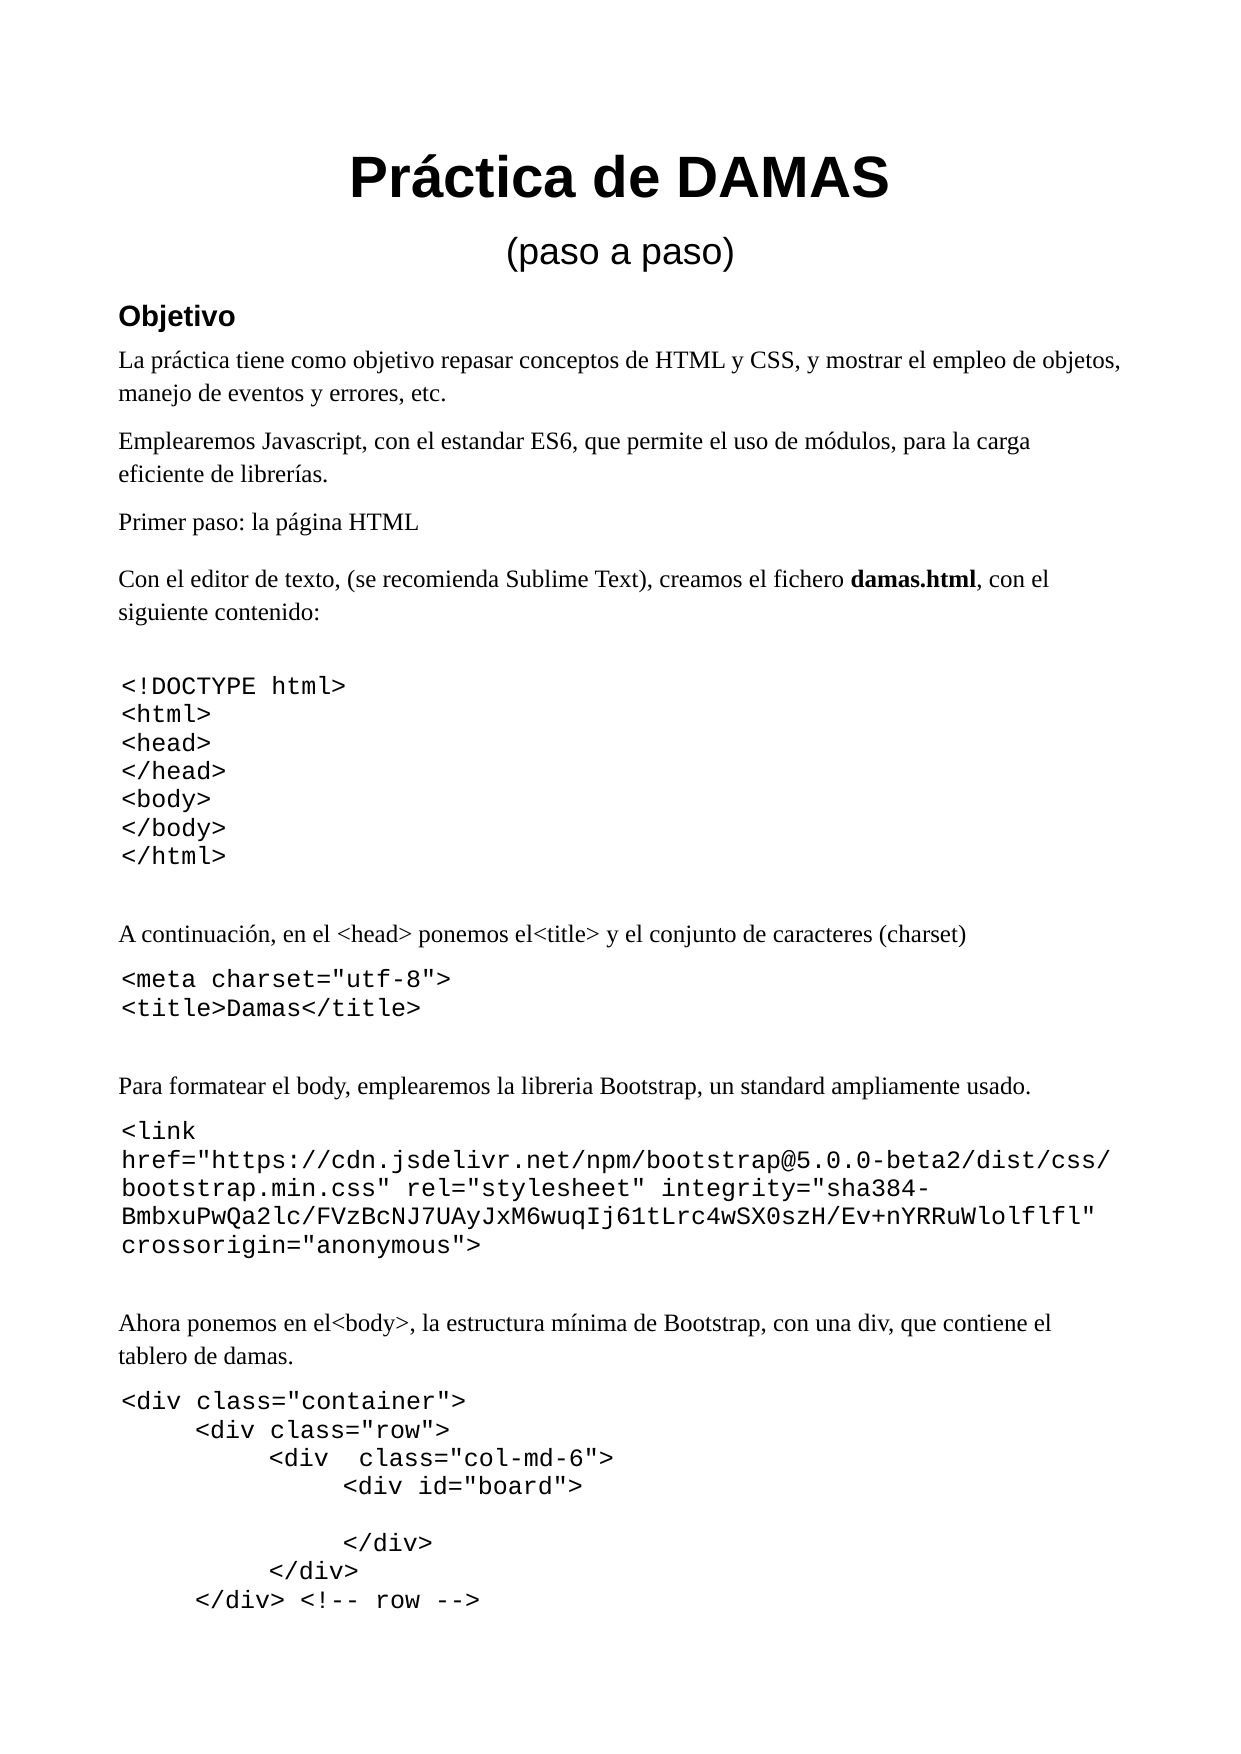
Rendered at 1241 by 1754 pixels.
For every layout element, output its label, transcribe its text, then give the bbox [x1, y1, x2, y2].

text <head> [121, 730, 1122, 758]
subtitle Objetivo [118, 299, 1122, 333]
text <div class="row"> [121, 1417, 1122, 1446]
text <link href="https://cdn.jsdelivr.net/npm/bootstrap@5.0.0-beta2/dist/css/bootstrap.min.css" rel="stylesheet" integrity="sha384-BmbxuPwQa2lc/FVzBcNJ7UAyJxM6wuqIj61tLrc4wSX0szH/Ev+nYRRuWlolflfl" crossorigin="anonymous"> [121, 1119, 1122, 1261]
text Emplearemos Javascript, con el estandar ES6, que permite el uso de módulos, para la carga eficiente de librerías. [118, 426, 1122, 488]
text </div> [121, 1559, 1122, 1587]
text <title>Damas</title> [121, 995, 1122, 1024]
subtitle (paso a paso) [118, 229, 1122, 272]
text </div> [121, 1531, 1122, 1559]
text <div class="container"> [121, 1389, 1122, 1417]
title Práctica de DAMAS [118, 143, 1122, 210]
text La práctica tiene como objetivo repasar conceptos de HTML y CSS, y mostrar el empleo de objetos, manejo de eventos y errores, etc. [118, 345, 1122, 407]
text <div class="col-md-6"> [121, 1446, 1122, 1474]
text <meta charset="utf-8"> [121, 967, 1122, 995]
text </div> <!-- row --> [121, 1587, 1122, 1616]
text A continuación, en el <head> ponemos el<title> y el conjunto de caracteres (charset) [118, 919, 1122, 948]
text Con el editor de texto, (se recomienda Sublime Text), creamos el fichero damas.html, con el siguiente contenido: [118, 564, 1122, 626]
text Para formatear el body, emplearemos la libreria Bootstrap, un standard ampliamente usado. [118, 1071, 1122, 1100]
text Primer paso: la página HTML [118, 507, 1122, 535]
text <body> [121, 787, 1122, 815]
text <!DOCTYPE html> [121, 673, 1122, 702]
text <div id="board"> [121, 1474, 1122, 1502]
text Ahora ponemos en el<body>, la estructura mínima de Bootstrap, con una div, que contiene el tablero de damas. [118, 1308, 1122, 1370]
text </html> [121, 843, 1122, 872]
text <html> [121, 702, 1122, 730]
text </head> [121, 758, 1122, 787]
text </body> [121, 815, 1122, 843]
